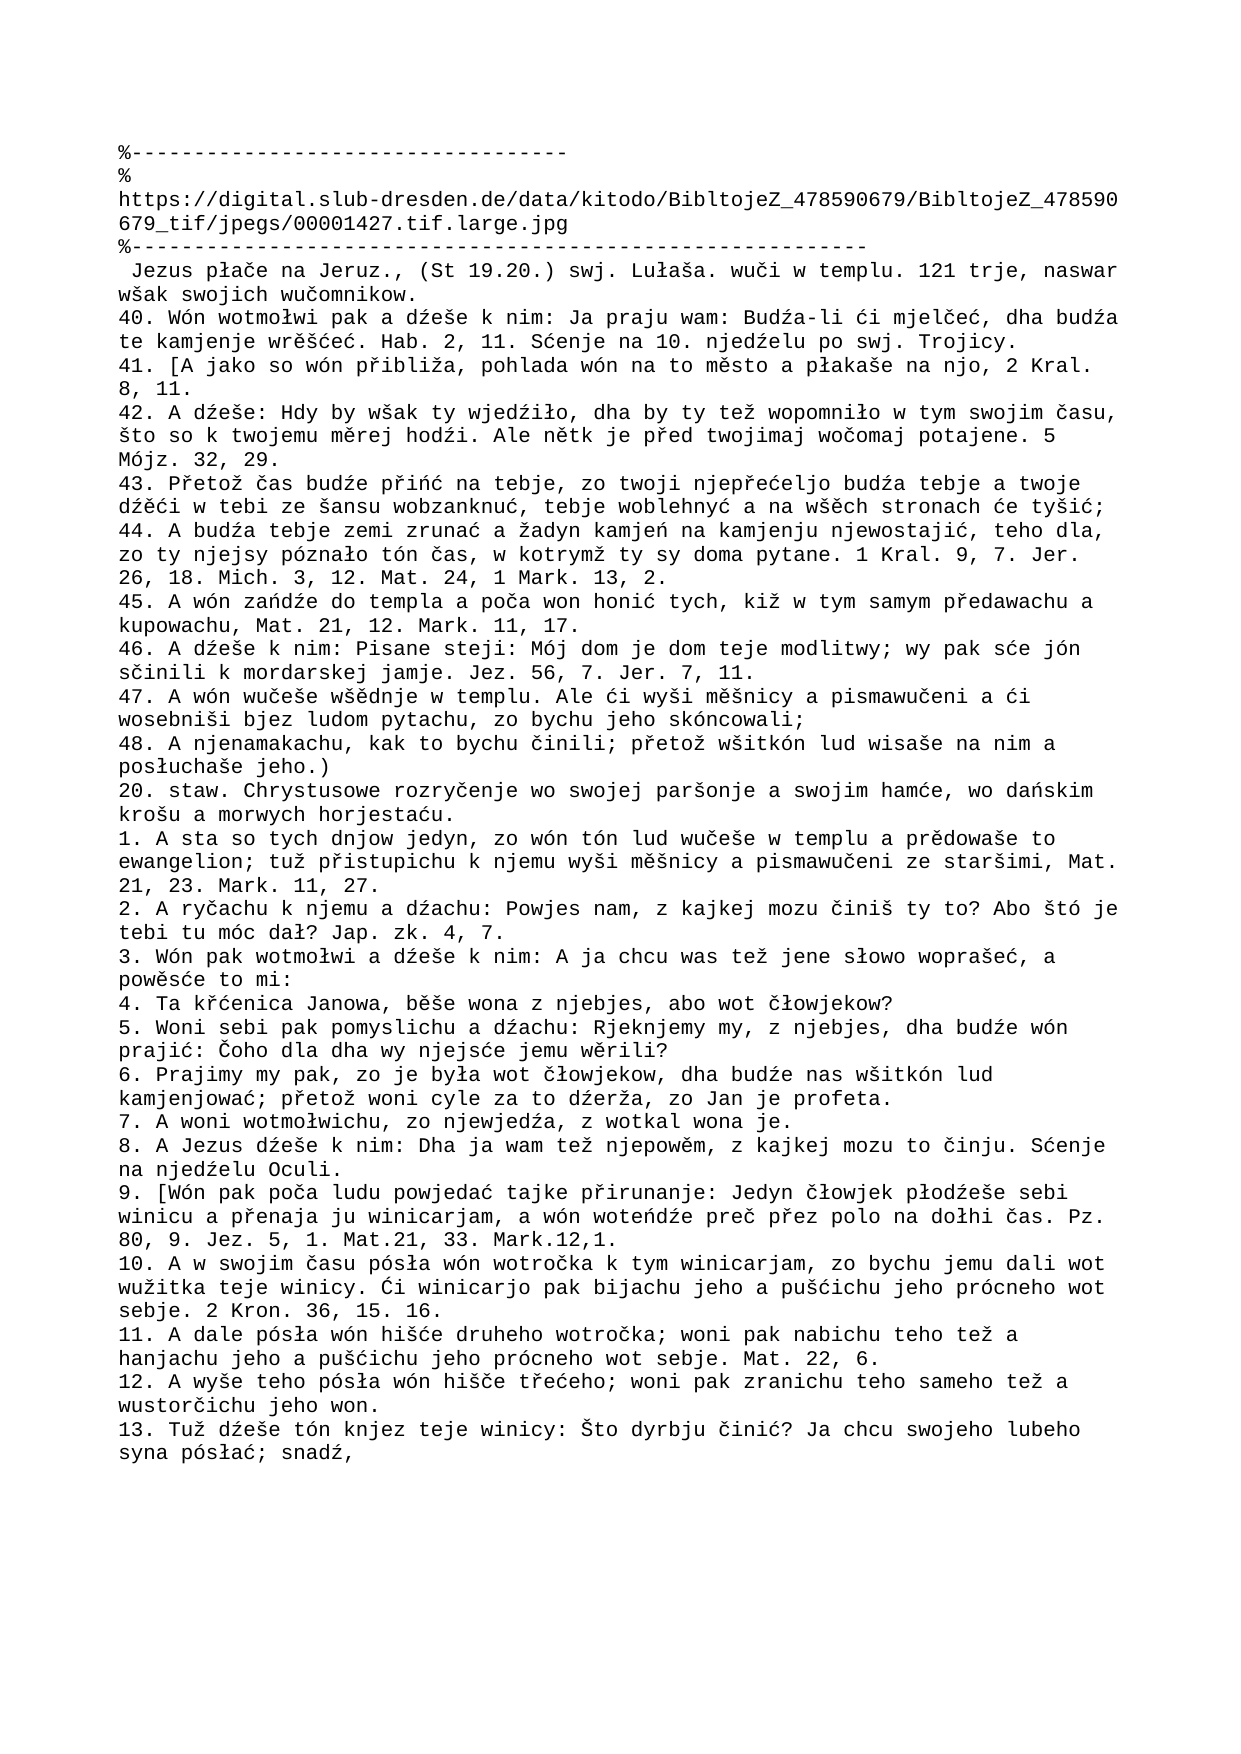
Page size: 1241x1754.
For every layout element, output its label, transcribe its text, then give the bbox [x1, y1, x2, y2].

text 2. A ryčachu k njemu a dźachu: Powjes nam, z kajkej mozu činiš ty to? Abo štó je tebi tu móc dał? Jap. zk. 4, 7. [118, 898, 1122, 946]
text Jezus płače na Jeruz., (St 19.20.) swj. Lułaša. wuči w templu. 121 trje, naswar wšak swojich wučomnikow. [118, 260, 1122, 307]
text 5. Woni sebi pak pomyslichu a dźachu: Rjeknjemy my, z njebjes, dha budźe wón prajić: Čoho dla dha wy njejsće jemu wěrili? [118, 1017, 1122, 1064]
text % https://digital.slub-dresden.de/data/kitodo/BibltojeZ_478590679/BibltojeZ_478590679_tif/jpegs/00001427.tif.large.jpg [118, 165, 1122, 236]
text 13. Tuž dźeše tón knjez teje winicy: Što dyrbju činić? Ja chcu swojeho lubeho syna pósłać; snadź, [118, 1419, 1122, 1466]
text 8. A Jezus dźeše k nim: Dha ja wam tež njepowěm, z kajkej mozu to činju. Sćenje na njedźelu Oculi. [118, 1135, 1122, 1182]
text %----------------------------------------------------------- [118, 236, 1122, 260]
text 45. A wón zańdźe do templa a poča won honić tych, kiž w tym samym předawachu a kupowachu, Mat. 21, 12. Mark. 11, 17. [118, 591, 1122, 638]
text 11. A dale pósła wón hišće druheho wotročka; woni pak nabichu teho tež a hanjachu jeho a pušćichu jeho prócneho wot sebje. Mat. 22, 6. [118, 1324, 1122, 1371]
text 9. [Wón pak poča ludu powjedać tajke přirunanje: Jedyn čłowjek płodźeše sebi winicu a přenaja ju winicarjam, a wón woteńdźe preč přez polo na dołhi čas. Pz. 80, 9. Jez. 5, 1. Mat.21, 33. Mark.12,1. [118, 1182, 1122, 1253]
text 6. Prajimy my pak, zo je była wot čłowjekow, dha budźe nas wšitkón lud kamjenjować; přetož woni cyle za to dźerža, zo Jan je profeta. [118, 1064, 1122, 1111]
text 42. A dźeše: Hdy by wšak ty wjedźiło, dha by ty tež wopomniło w tym swojim času, što so k twojemu měrej hodźi. Ale nětk je před twojimaj wočomaj potajene. 5 Mójz. 32, 29. [118, 402, 1122, 473]
text 3. Wón pak wotmołwi a dźeše k nim: A ja chcu was tež jene słowo woprašeć, a powěsće to mi: [118, 946, 1122, 993]
text 20. staw. Chrystusowe rozryčenje wo swojej paršonje a swojim hamće, wo dańskim krošu a morwych horjestaću. [118, 780, 1122, 827]
text 10. A w swojim času pósła wón wotročka k tym winicarjam, zo bychu jemu dali wot wužitka teje winicy. Ći winicarjo pak bijachu jeho a pušćichu jeho prócneho wot sebje. 2 Kron. 36, 15. 16. [118, 1253, 1122, 1324]
text 40. Wón wotmołwi pak a dźeše k nim: Ja praju wam: Budźa-li ći mjelčeć, dha budźa te kamjenje wrěšćeć. Hab. 2, 11. Sćenje na 10. njedźelu po swj. Trojicy. [118, 307, 1122, 354]
text 12. A wyše teho pósła wón hišče třećeho; woni pak zranichu teho sameho tež a wustorčichu jeho won. [118, 1371, 1122, 1419]
text 43. Přetož čas budźe přińć na tebje, zo twoji njepřećeljo budźa tebje a twoje dźěći w tebi ze šansu wobzanknuć, tebje woblehnyć a na wšěch stronach će tyšić; [118, 473, 1122, 520]
text 46. A dźeše k nim: Pisane steji: Mój dom je dom teje modlitwy; wy pak sće jón sčinili k mordarskej jamje. Jez. 56, 7. Jer. 7, 11. [118, 638, 1122, 686]
text 41. [A jako so wón přibliža, pohlada wón na to město a płakaše na njo, 2 Kral. 8, 11. [118, 354, 1122, 402]
text 47. A wón wučeše wšědnje w templu. Ale ći wyši měšnicy a pismawučeni a ći wosebniši bjez ludom pytachu, zo bychu jeho skóncowali; [118, 686, 1122, 733]
text 1. A sta so tych dnjow jedyn, zo wón tón lud wučeše w templu a prědowaše to ewangelion; tuž přistupichu k njemu wyši měšnicy a pismawučeni ze staršimi, Mat. 21, 23. Mark. 11, 27. [118, 827, 1122, 898]
text 4. Ta křćenica Janowa, běše wona z njebjes, abo wot čłowjekow? [118, 993, 1122, 1017]
text 7. A woni wotmołwichu, zo njewjedźa, z wotkal wona je. [118, 1111, 1122, 1135]
text %----------------------------------- [118, 142, 1122, 165]
text 44. A budźa tebje zemi zrunać a žadyn kamjeń na kamjenju njewostajić, teho dla, zo ty njejsy póznało tón čas, w kotrymž ty sy doma pytane. 1 Kral. 9, 7. Jer. 26, 18. Mich. 3, 12. Mat. 24, 1 Mark. 13, 2. [118, 520, 1122, 591]
text 48. A njenamakachu, kak to bychu činili; přetož wšitkón lud wisaše na nim a posłuchaše jeho.) [118, 733, 1122, 780]
